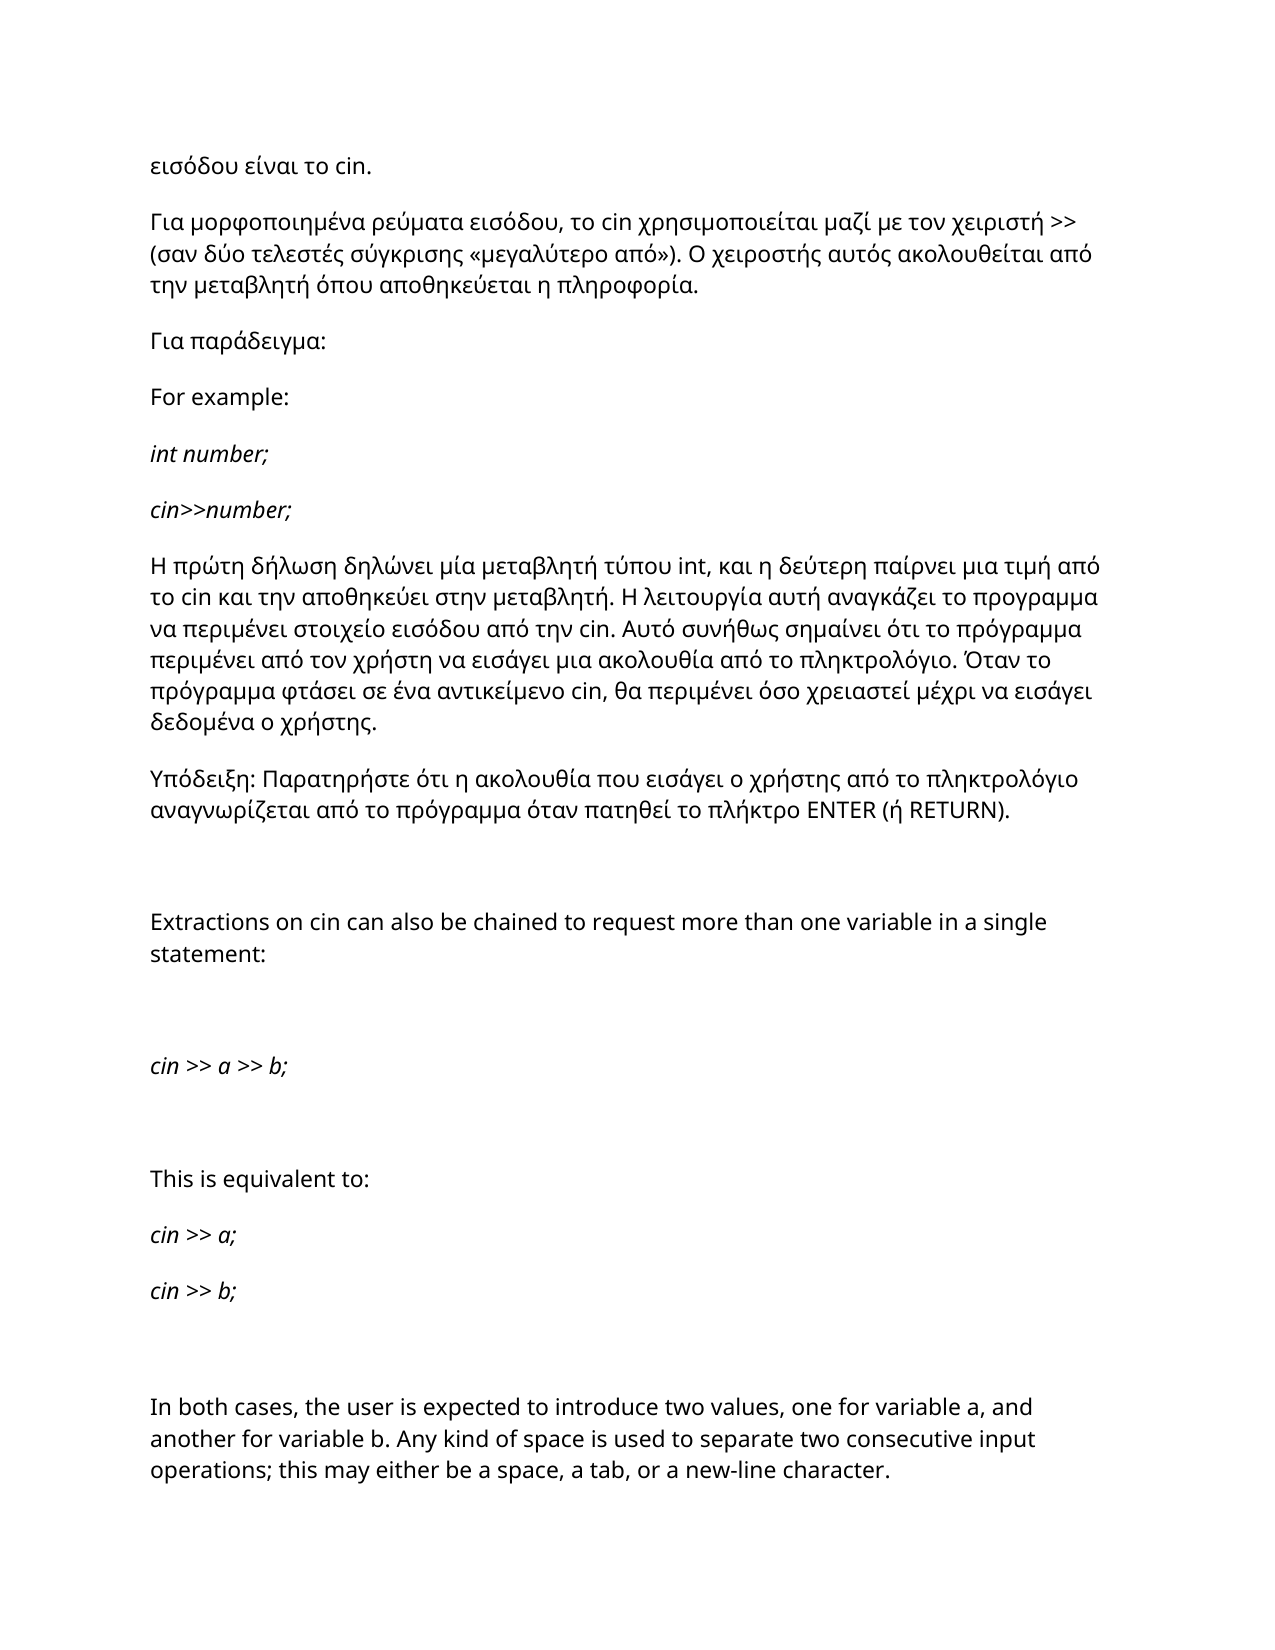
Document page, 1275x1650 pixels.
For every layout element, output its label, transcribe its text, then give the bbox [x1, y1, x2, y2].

text Extractions on cin can also be chained to request more than one variable in a single statement: [150, 906, 1125, 969]
text cin >> a; [150, 1219, 1125, 1250]
text This is equivalent to: [150, 1162, 1125, 1194]
text In both cases, the user is expected to introduce two values, one for variable a, and another for variable b. Any kind of space is used to separate two consecutive input operations; this may either be a space, a tab, or a new-line character. [150, 1391, 1125, 1485]
text Η πρώτη δήλωση δηλώνει μία μεταβλητή τύπου int, και η δεύτερη παίρνει μια τιμή από το cin και την αποθηκεύει στην μεταβλητή. Η λειτουργία αυτή αναγκάζει το προγραμμα να περιμένει στοιχείο εισόδου από την cin. Αυτό συνήθως σημαίνει ότι το πρόγραμμα περιμένει από τον χρήστη να εισάγει μια ακολουθία από το πληκτρολόγιο. Όταν το πρόγραμμα φτάσει σε ένα αντικείμενο cin, θα περιμένει όσο χρειαστεί μέχρι να εισάγει δεδομένα ο χρήστης. [150, 550, 1125, 737]
text cin >> b; [150, 1275, 1125, 1306]
text εισόδου είναι το cin. [150, 150, 1125, 181]
text For example: [150, 381, 1125, 412]
text cin>>number; [150, 494, 1125, 525]
text Υπόδειξη: Παρατηρήστε ότι η ακολουθία που εισάγει ο χρήστης από το πληκτρολόγιο αναγνωρίζεται από το πρόγραμμα όταν πατηθεί το πλήκτρο ENTER (ή RETURN). [150, 762, 1125, 825]
text Για μορφοποιημένα ρεύματα εισόδου, το cin χρησιμοποιείται μαζί με τον χειριστή >> (σαν δύο τελεστές σύγκρισης «μεγαλύτερο από»). Ο χειροστής αυτός ακολουθείται από την μεταβλητή όπου αποθηκεύεται η πληροφορία. [150, 206, 1125, 300]
text Για παράδειγμα: [150, 325, 1125, 356]
text cin >> a >> b; [150, 1050, 1125, 1081]
text int number; [150, 437, 1125, 469]
